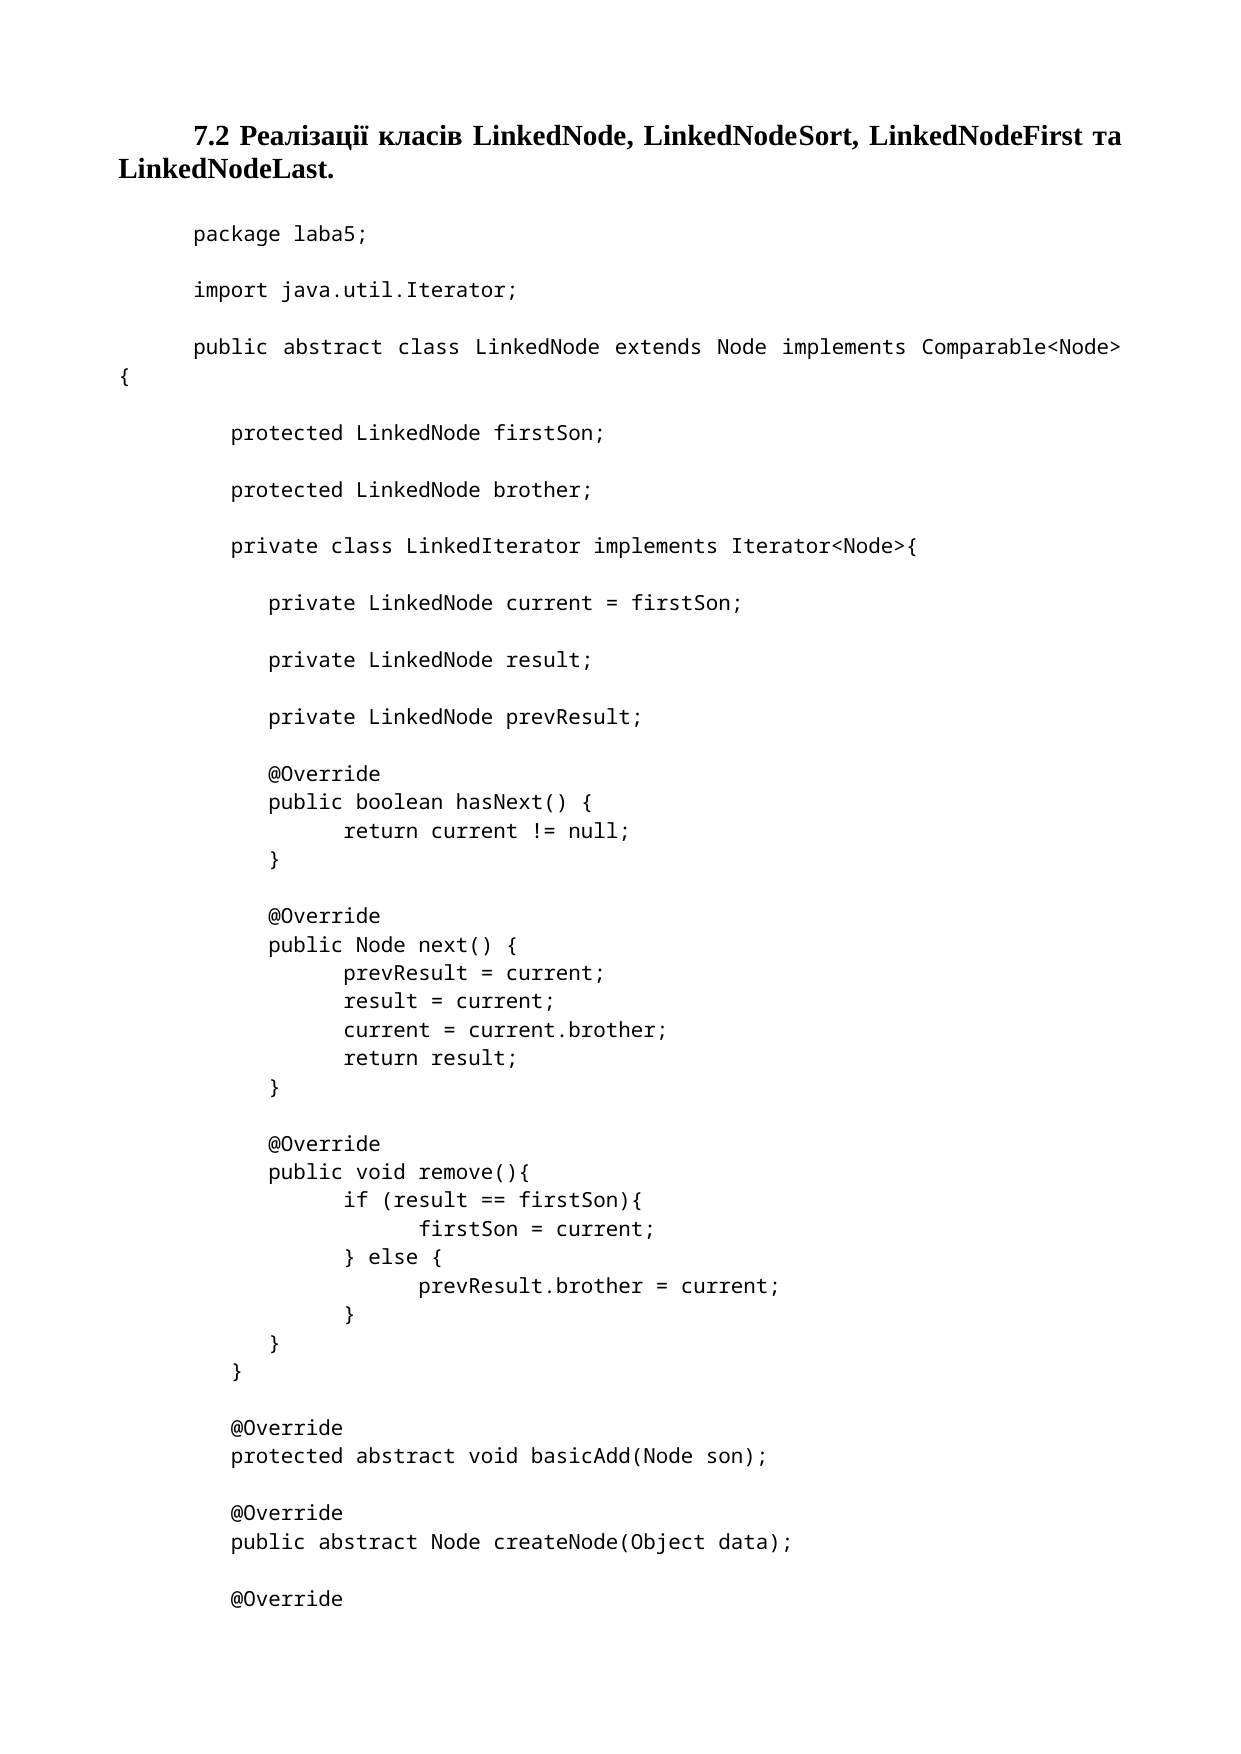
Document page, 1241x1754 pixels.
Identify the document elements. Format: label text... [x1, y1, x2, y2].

text private class LinkedIterator implements Iterator<Node>{ [118, 532, 1122, 560]
text } [118, 844, 1122, 873]
text prevResult = current; [118, 958, 1122, 987]
text protected LinkedNode firstSon; [118, 418, 1122, 446]
text @Override [118, 901, 1122, 930]
text @Override [118, 1498, 1122, 1527]
text private LinkedNode result; [118, 645, 1122, 674]
text public abstract class LinkedNode extends Node implements Comparable<Node> { [118, 332, 1122, 389]
text } else { [118, 1242, 1122, 1271]
text protected LinkedNode brother; [118, 475, 1122, 503]
text protected abstract void basicAdd(Node son); [118, 1442, 1122, 1470]
text } [118, 1328, 1122, 1356]
text package laba5; [118, 219, 1122, 247]
text import java.util.Iterator; [118, 276, 1122, 304]
text if (result == firstSon){ [118, 1186, 1122, 1214]
text @Override [118, 1413, 1122, 1442]
text return result; [118, 1043, 1122, 1072]
text } [118, 1072, 1122, 1100]
text public abstract Node createNode(Object data); [118, 1527, 1122, 1555]
text @Override [118, 759, 1122, 787]
text @Override [118, 1584, 1122, 1612]
text current = current.brother; [118, 1015, 1122, 1043]
text private LinkedNode prevResult; [118, 702, 1122, 731]
text } [118, 1356, 1122, 1385]
text result = current; [118, 987, 1122, 1015]
text public Node next() { [118, 930, 1122, 958]
text } [118, 1299, 1122, 1328]
text 7.2 Реалізації класів LinkedNode, LinkedNodeSort, LinkedNodeFirst та LinkedNodeLast. [118, 118, 1122, 185]
text return current != null; [118, 816, 1122, 844]
text @Override [118, 1129, 1122, 1157]
text prevResult.brother = current; [118, 1271, 1122, 1299]
text public boolean hasNext() { [118, 787, 1122, 816]
text private LinkedNode current = firstSon; [118, 588, 1122, 617]
text public void remove(){ [118, 1157, 1122, 1186]
text firstSon = current; [118, 1214, 1122, 1242]
